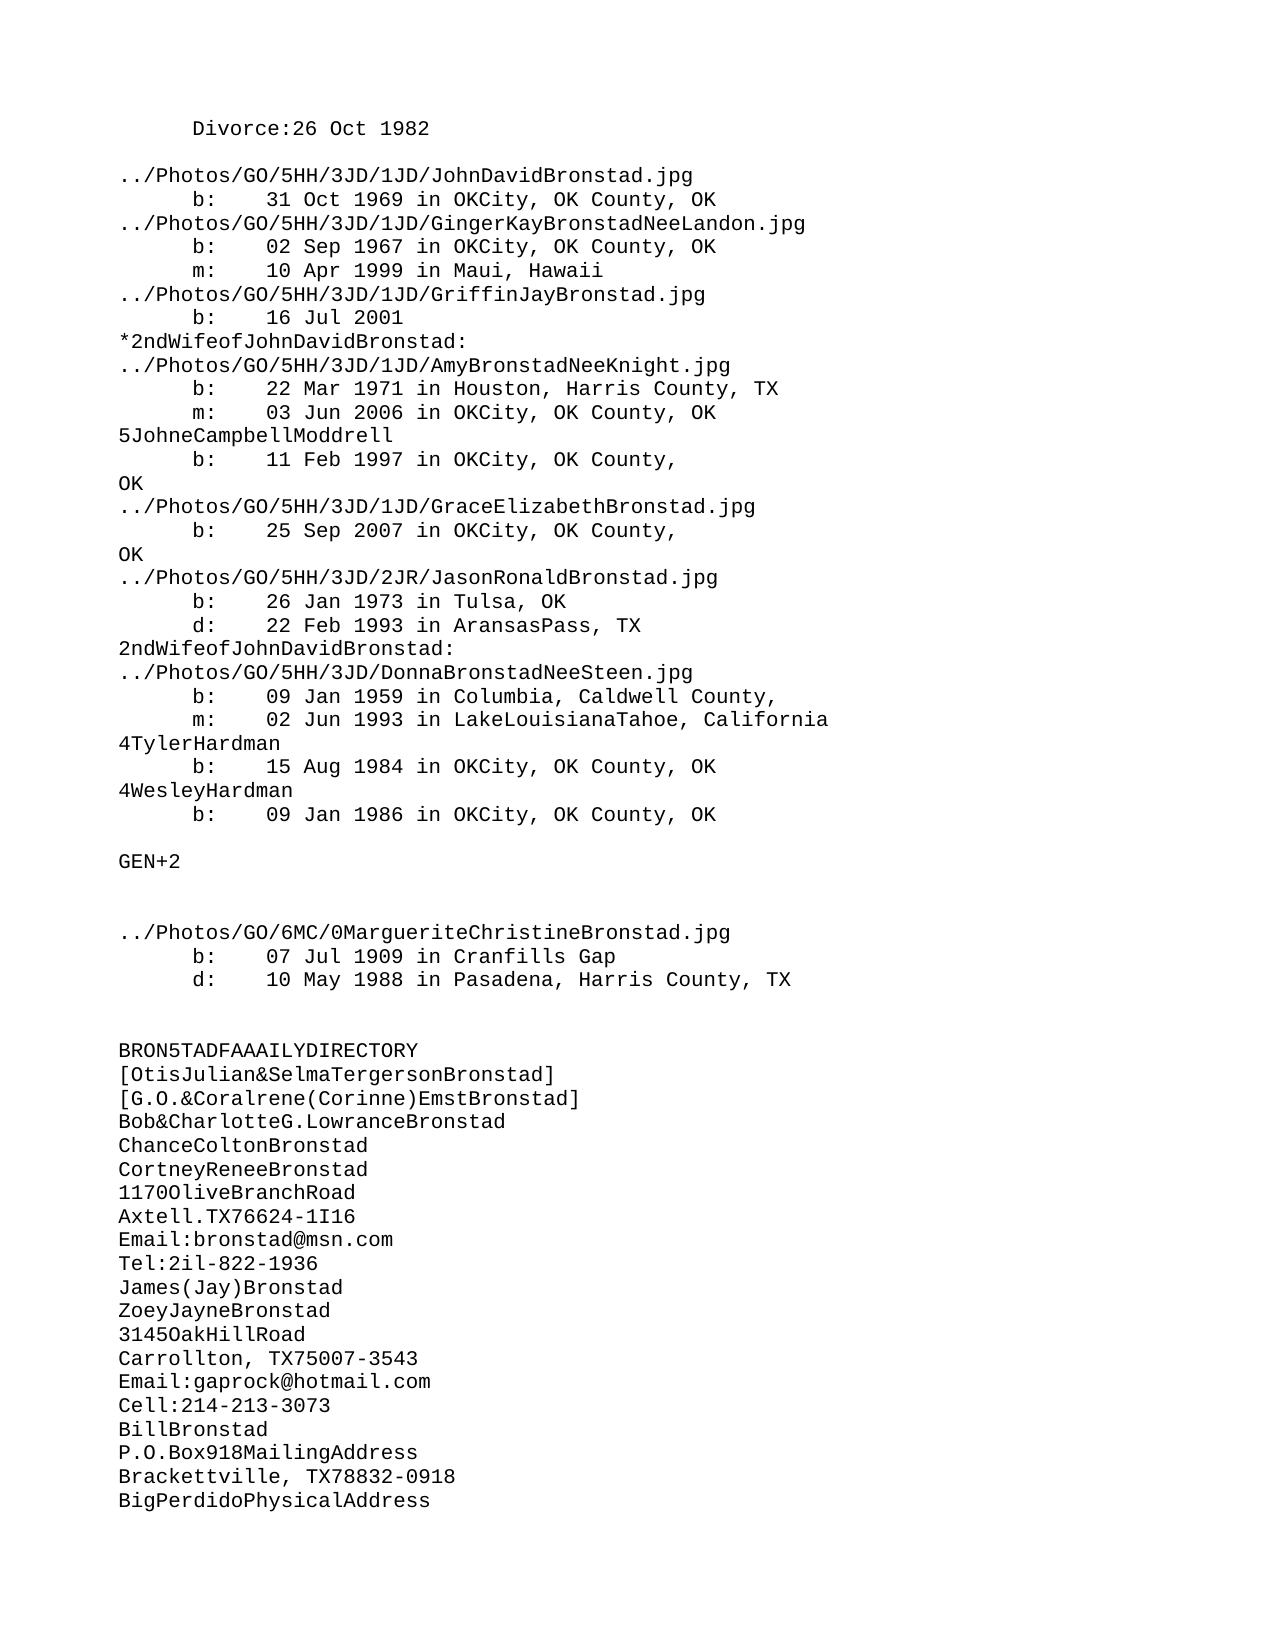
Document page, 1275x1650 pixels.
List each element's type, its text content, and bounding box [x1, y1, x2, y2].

text b: 16 Jul 2001 [118, 307, 1157, 331]
text [OtisJulian&SelmaTergersonBronstad] [118, 1064, 1157, 1088]
text ../Photos/GO/5HH/3JD/1JD/AmyBronstadNeeKnight.jpg [118, 354, 1157, 378]
text d: 22 Feb 1993 in AransasPass, TX [118, 615, 1157, 638]
text 4WesleyHardman [118, 780, 1157, 804]
text Bob&CharlotteG.LowranceBronstad [118, 1111, 1157, 1135]
text 4TylerHardman [118, 733, 1157, 757]
text GEN+2 [118, 851, 1157, 875]
text b: 07 Jul 1909 in Cranfills Gap [118, 946, 1157, 969]
text b: 25 Sep 2007 in OKCity, OK County, [118, 520, 1157, 544]
text d: 10 May 1988 in Pasadena, Harris County, TX [118, 969, 1157, 993]
text 3145OakHillRoad [118, 1324, 1157, 1348]
text *2ndWifeofJohnDavidBronstad: [118, 331, 1157, 354]
text OK [118, 473, 1157, 496]
text b: 02 Sep 1967 in OKCity, OK County, OK [118, 236, 1157, 260]
text 5JohneCampbellModdrell [118, 426, 1157, 449]
text P.O.Box918MailingAddress [118, 1442, 1157, 1466]
text ../Photos/GO/5HH/3JD/2JR/JasonRonaldBronstad.jpg [118, 567, 1157, 591]
text ../Photos/GO/5HH/3JD/1JD/JohnDavidBronstad.jpg [118, 165, 1157, 189]
text Brackettville, TX78832-0918 [118, 1466, 1157, 1489]
text Axtell.TX76624-1I16 [118, 1206, 1157, 1229]
text b: 09 Jan 1986 in OKCity, OK County, OK [118, 804, 1157, 827]
text b: 31 Oct 1969 in OKCity, OK County, OK [118, 189, 1157, 213]
text ../Photos/GO/5HH/3JD/1JD/GraceElizabethBronstad.jpg [118, 496, 1157, 520]
text ChanceColtonBronstad [118, 1135, 1157, 1158]
text [G.O.&Coralrene(Corinne)EmstBronstad] [118, 1088, 1157, 1111]
text m: 03 Jun 2006 in OKCity, OK County, OK [118, 402, 1157, 426]
text b: 22 Mar 1971 in Houston, Harris County, TX [118, 378, 1157, 402]
text CortneyReneeBronstad [118, 1158, 1157, 1182]
text b: 11 Feb 1997 in OKCity, OK County, [118, 449, 1157, 473]
text 1170OliveBranchRoad [118, 1182, 1157, 1206]
text m: 02 Jun 1993 in LakeLouisianaTahoe, California [118, 709, 1157, 733]
text BillBronstad [118, 1419, 1157, 1442]
text BRON5TADFAAAILYDIRECTORY [118, 1040, 1157, 1064]
text Divorce:26 Oct 1982 [118, 118, 1157, 142]
text b: 15 Aug 1984 in OKCity, OK County, OK [118, 757, 1157, 780]
text m: 10 Apr 1999 in Maui, Hawaii [118, 260, 1157, 284]
text ../Photos/GO/6MC/0MargueriteChristineBronstad.jpg [118, 922, 1157, 946]
text ZoeyJayneBronstad [118, 1300, 1157, 1324]
text James(Jay)Bronstad [118, 1277, 1157, 1300]
text BigPerdidoPhysicalAddress [118, 1489, 1157, 1513]
text Email:gaprock@hotmail.com [118, 1371, 1157, 1395]
text ../Photos/GO/5HH/3JD/DonnaBronstadNeeSteen.jpg [118, 662, 1157, 686]
text b: 26 Jan 1973 in Tulsa, OK [118, 591, 1157, 615]
text Email:bronstad@msn.com [118, 1229, 1157, 1253]
text ../Photos/GO/5HH/3JD/1JD/GriffinJayBronstad.jpg [118, 284, 1157, 307]
text Cell:214-213-3073 [118, 1395, 1157, 1419]
text ../Photos/GO/5HH/3JD/1JD/GingerKayBronstadNeeLandon.jpg [118, 213, 1157, 236]
text 2ndWifeofJohnDavidBronstad: [118, 638, 1157, 662]
text OK [118, 544, 1157, 567]
text b: 09 Jan 1959 in Columbia, Caldwell County, [118, 686, 1157, 709]
text Tel:2il-822-1936 [118, 1253, 1157, 1277]
text Carrollton, TX75007-3543 [118, 1348, 1157, 1371]
